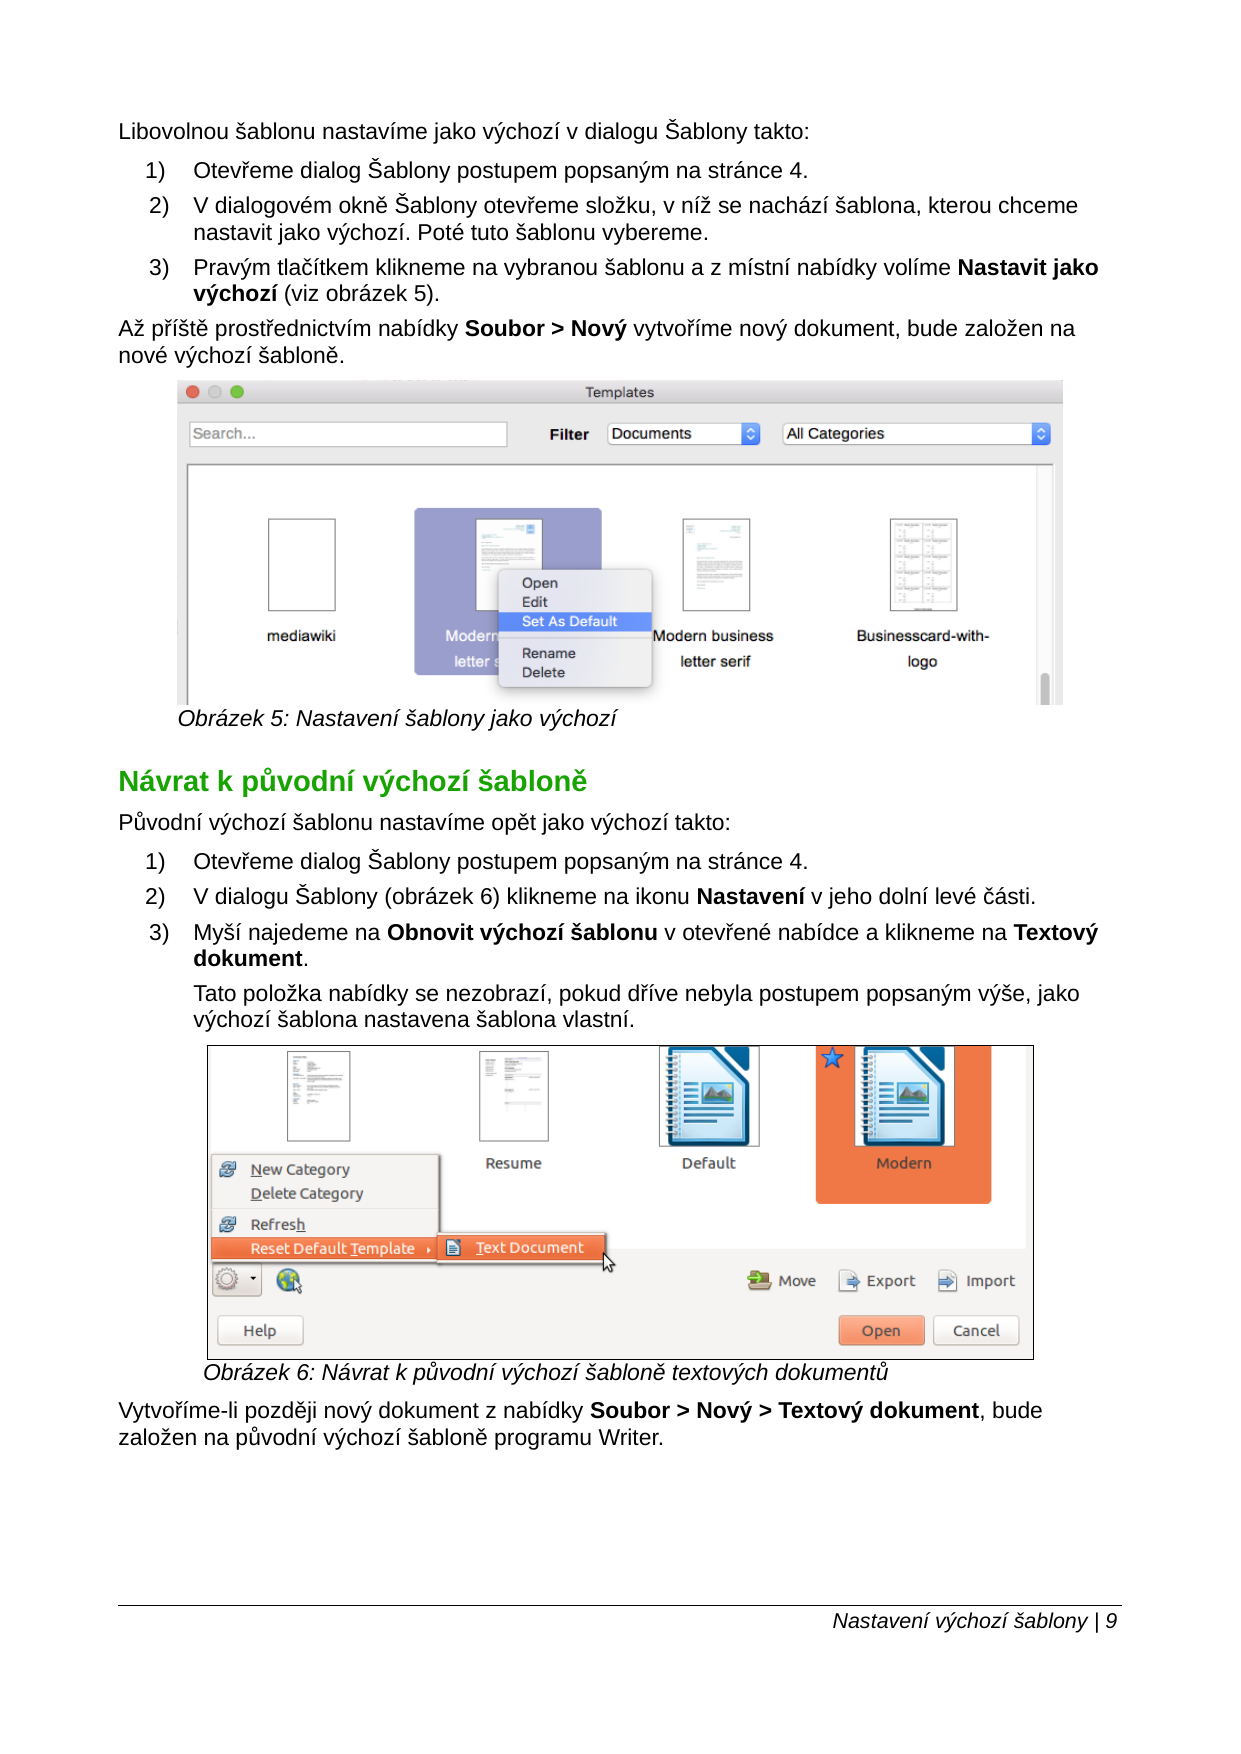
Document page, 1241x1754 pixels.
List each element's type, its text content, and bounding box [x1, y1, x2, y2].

picture [208, 1046, 1033, 1359]
list Otevřeme dialog Šablony postupem popsaným na stránce 4. [165, 848, 1122, 874]
list Otevřeme dialog Šablony postupem popsaným na stránce 4. [165, 157, 1122, 183]
text Až příště prostřednictvím nabídky Soubor > Nový vytvoříme nový dokument, bude založen na nové výchozí šabloně. [118, 315, 1122, 368]
list Pravým tlačítkem klikneme na vybranou šablonu a z místní nabídky volíme Nastavit jako výchozí (viz obrázek 5). [169, 254, 1122, 306]
text Obrázek 6: Návrat k původní výchozí šabloně textových dokumentů [203, 1045, 1037, 1385]
list Libovolnou šablonu nastavíme jako výchozí v dialogu Šablony takto: [118, 118, 1122, 144]
text Tato položka nabídky se nezobrazí, pokud dříve nebyla postupem popsaným výše, jako výchozí šablona nastavena šablona vlastní. [193, 980, 1122, 1033]
text Vytvoříme-li později nový dokument z nabídky Soubor > Nový > Textový dokument, bude založen na původní výchozí šabloně programu Writer. [118, 1397, 1122, 1450]
list V dialogovém okně Šablony otevřeme složku, v níž se nachází šablona, kterou chceme nastavit jako výchozí. Poté tuto šablonu vybereme. [169, 192, 1122, 245]
list Myší najedeme na Obnovit výchozí šablonu v otevřené nabídce a klikneme na Textový dokument. [169, 918, 1122, 971]
list Původní výchozí šablonu nastavíme opět jako výchozí takto: [118, 809, 1122, 836]
list V dialogu Šablony (obrázek 6) klikneme na ikonu Nastavení v jeho dolní levé části. [165, 883, 1122, 909]
picture [177, 380, 1063, 705]
subtitle Návrat k původní výchozí šabloně [118, 764, 1122, 797]
text Obrázek 5: Nastavení šablony jako výchozí [177, 705, 1063, 731]
